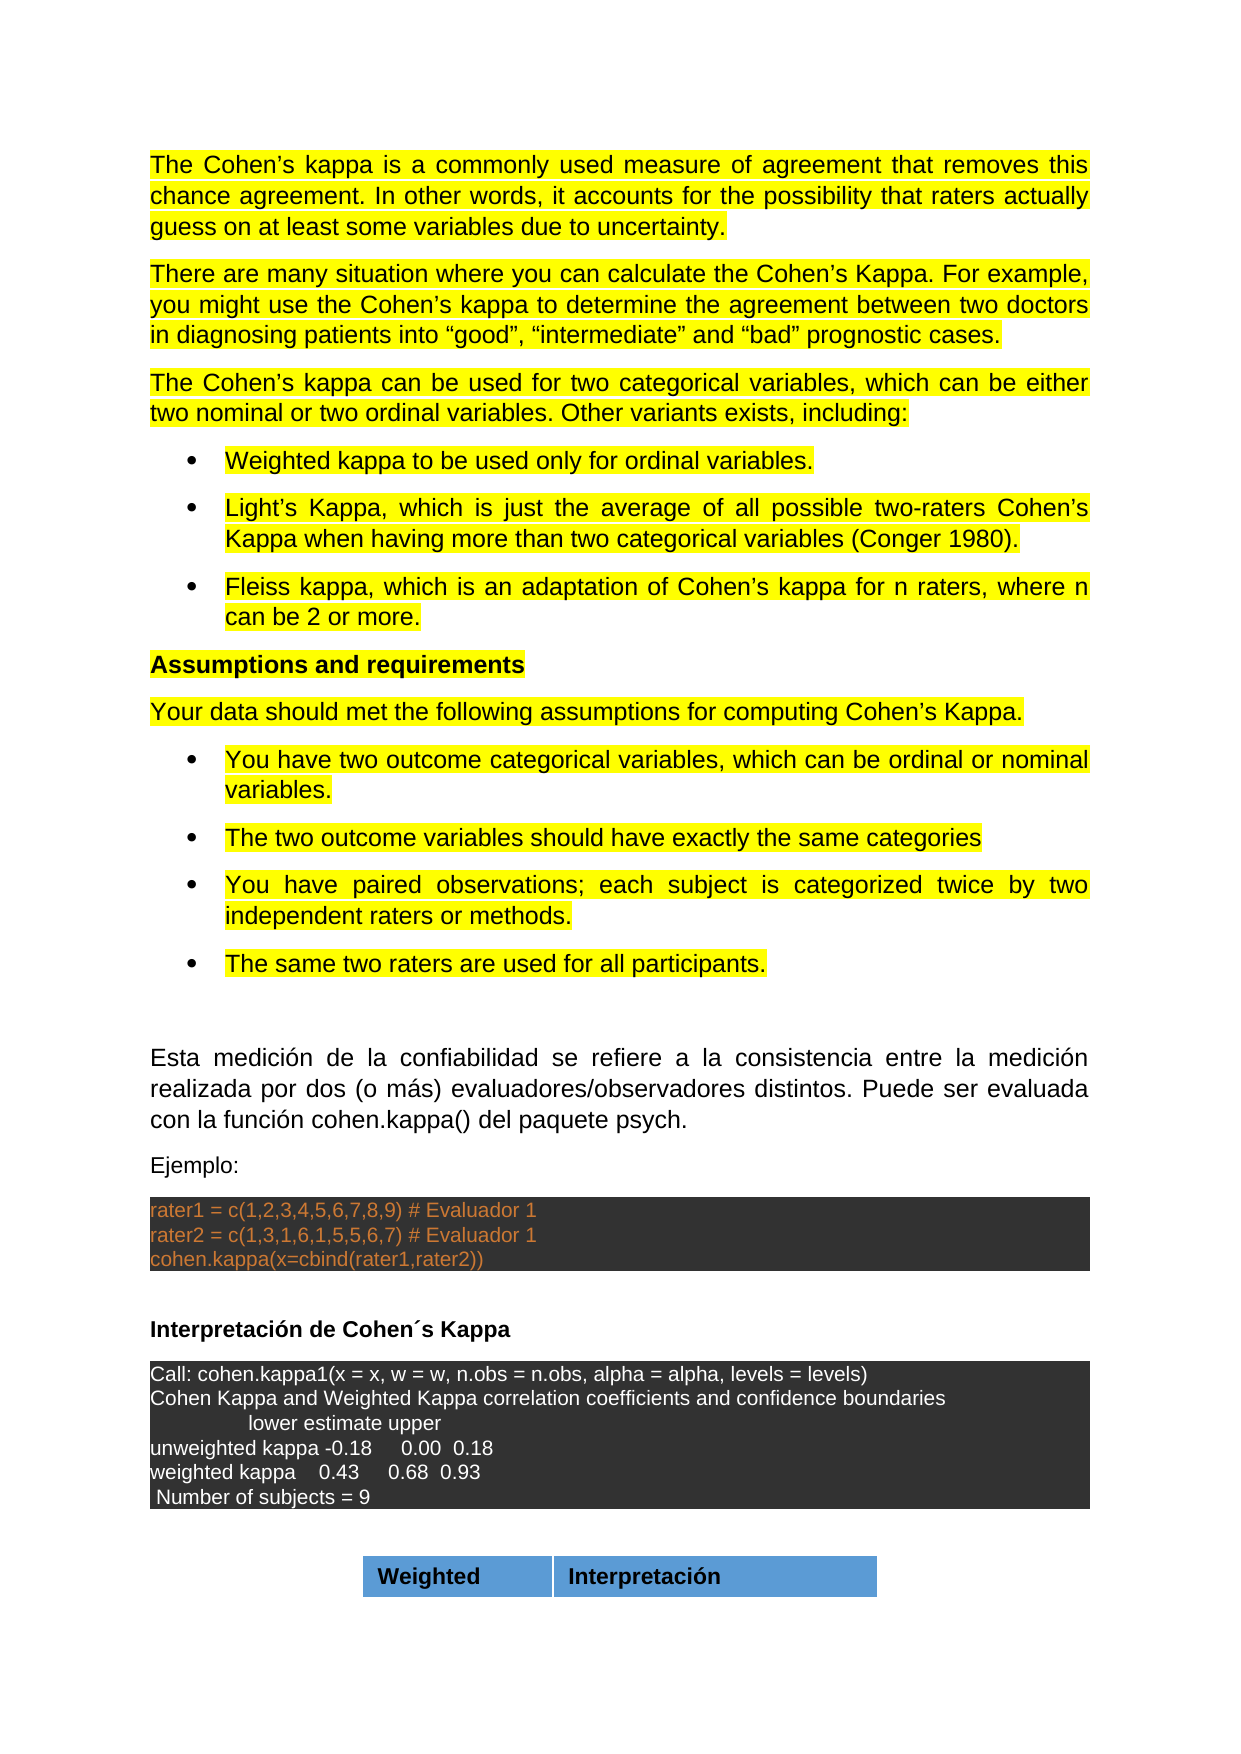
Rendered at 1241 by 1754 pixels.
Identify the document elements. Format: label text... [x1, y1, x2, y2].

list The same two raters are used for all participants. [187, 948, 1090, 977]
text Ejemplo: [150, 1152, 1090, 1179]
text Number of subjects = 9 [150, 1484, 1090, 1509]
text rater2 = c(1,3,1,6,1,5,5,6,7) # Evaluador 1 [150, 1222, 1090, 1246]
list You have paired observations; each subject is categorized twice by two independent raters or methods. [187, 870, 1090, 930]
text Your data should met the following assumptions for computing Cohen’s Kappa. [150, 697, 1090, 726]
text Cohen Kappa and Weighted Kappa correlation coefficients and confidence boundaries [150, 1385, 1090, 1410]
list The two outcome variables should have exactly the same categories [187, 823, 1090, 852]
list Weighted kappa to be used only for ordinal variables. [187, 446, 1090, 475]
text unweighted kappa -0.18 0.00 0.18 [150, 1435, 1090, 1459]
text cohen.kappa(x=cbind(rater1,rater2)) [150, 1246, 1090, 1271]
text Esta medición de la confiabilidad se refiere a la consistencia entre la medición realizada por dos (o más) evaluadores/observadores distintos. Puede ser evaluada con la función cohen.kappa() del paquete psych. [150, 1043, 1090, 1134]
text Call: cohen.kappa1(x = x, w = w, n.obs = n.obs, alpha = alpha, levels = levels) [150, 1361, 1090, 1385]
list You have two outcome categorical variables, which can be ordinal or nominal variables. [187, 744, 1090, 804]
text Interpretación de Cohen´s Kappa [150, 1316, 1090, 1342]
list Light’s Kappa, which is just the average of all possible two-raters Cohen’s Kappa when having more than two categorical variables (Conger 1980). [187, 493, 1090, 553]
text rater1 = c(1,2,3,4,5,6,7,8,9) # Evaluador 1 [150, 1197, 1090, 1222]
list Fleiss kappa, which is an adaptation of Cohen’s kappa for n raters, where n can be 2 or more. [187, 572, 1090, 631]
text There are many situation where you can calculate the Cohen’s Kappa. For example, you might use the Cohen’s kappa to determine the agreement between two doctors in diagnosing patients into “good”, “intermediate” and “bad” prognostic cases. [150, 259, 1090, 349]
table_header Weighted [363, 1556, 552, 1597]
text Assumptions and requirements [150, 650, 1090, 678]
table_header Interpretación [554, 1556, 877, 1597]
text weighted kappa 0.43 0.68 0.93 [150, 1459, 1090, 1484]
text The Cohen’s kappa is a commonly used measure of agreement that removes this chance agreement. In other words, it accounts for the possibility that raters actually guess on at least some variables due to uncertainty. [150, 150, 1090, 240]
text lower estimate upper [150, 1410, 1090, 1435]
text The Cohen’s kappa can be used for two categorical variables, which can be either two nominal or two ordinal variables. Other variants exists, including: [150, 368, 1090, 427]
